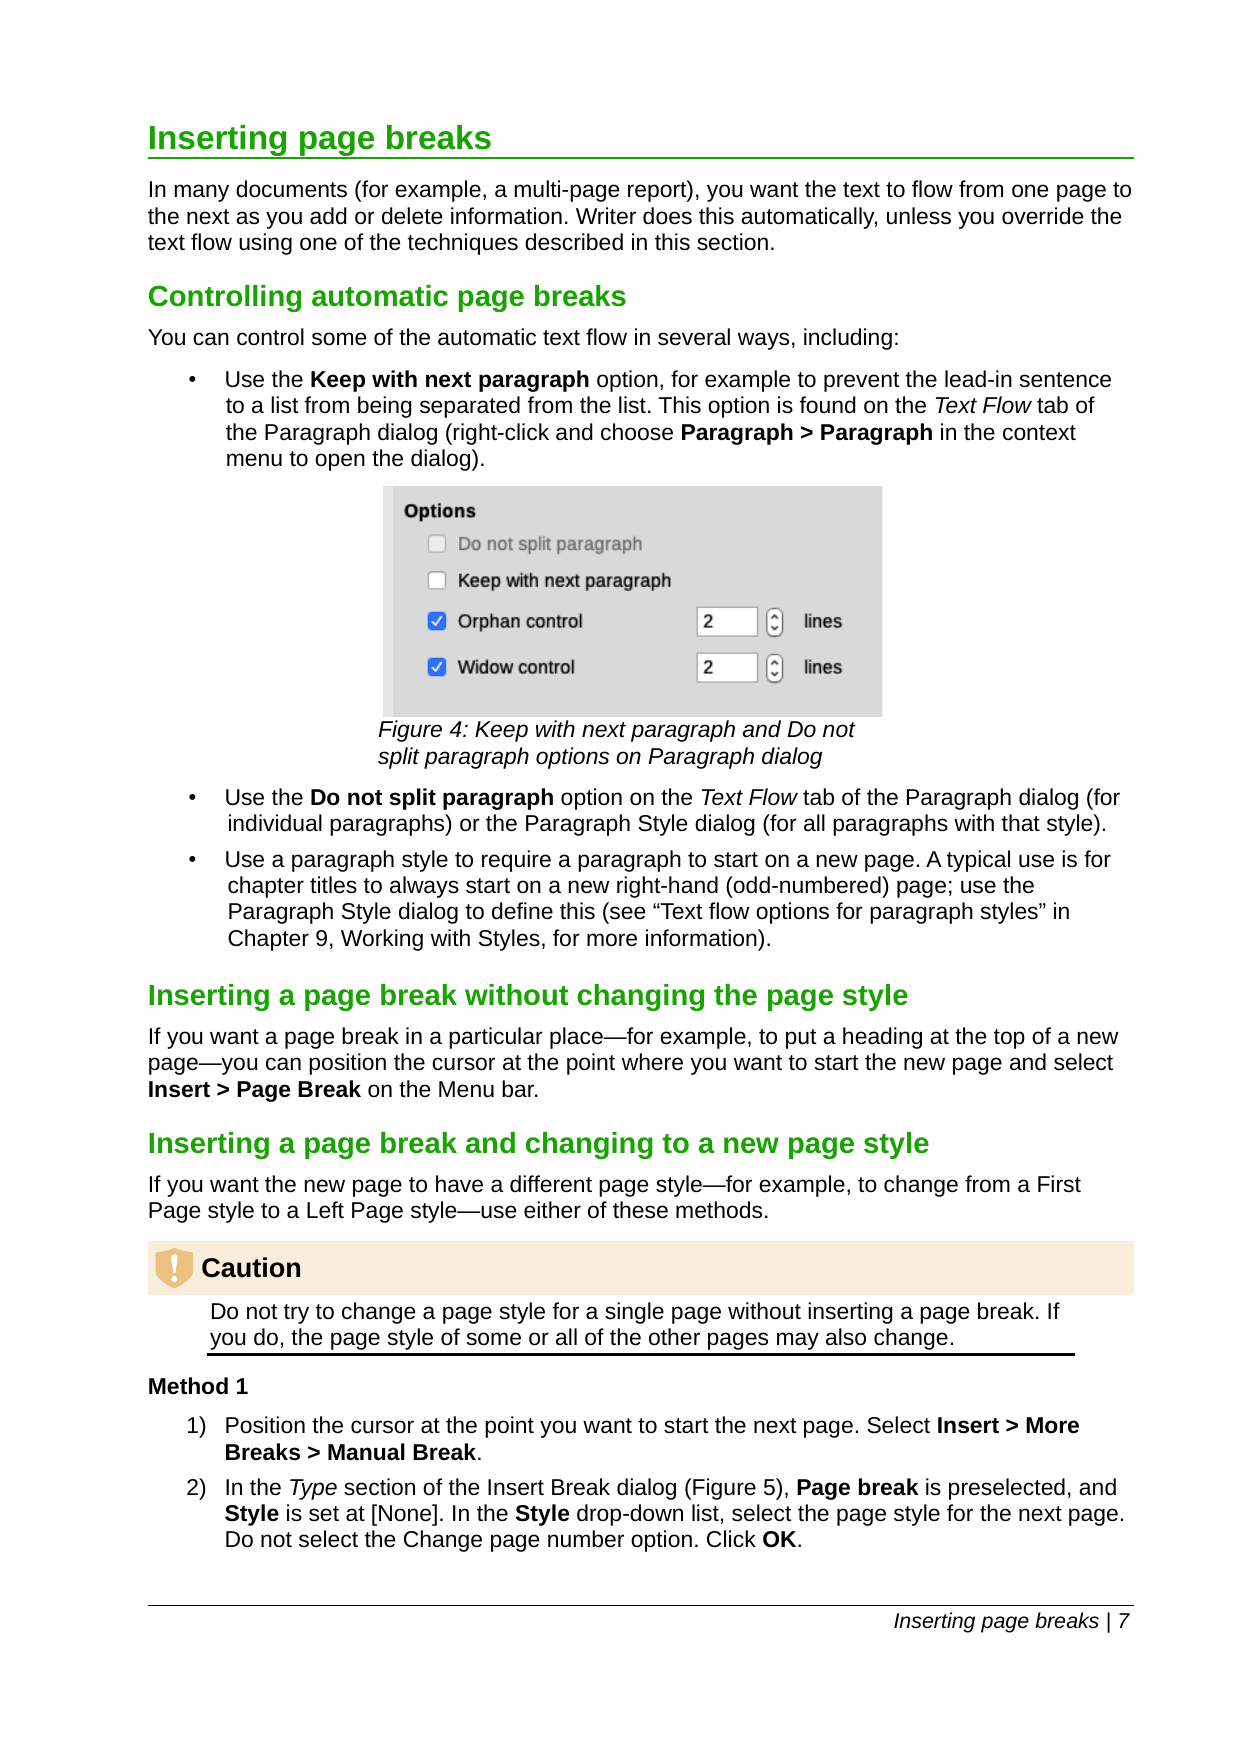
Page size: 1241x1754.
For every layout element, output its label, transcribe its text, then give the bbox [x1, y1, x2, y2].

subtitle Caution [148, 1241, 1134, 1295]
text Figure 4: Keep with next paragraph and Do not split paragraph options on Paragraph dialog [378, 486, 904, 769]
list Use the Do not split paragraph option on the Text Flow tab of the Paragraph dialog (for individual paragraphs) or the Paragraph Style dialog (for all paragraphs with that style). [185, 781, 1134, 837]
list In the Type section of the Insert Break dialog (Figure 5), Page break is preselected, and Style is set at [None]. In the Style drop-down list, select the page style for the next page. Do not select the Change page number option. Click OK. [207, 1474, 1134, 1553]
text In many documents (for example, a multi-page report), you want the text to flow from one page to the next as you add or delete information. Writer does this automatically, unless you override the text flow using one of the techniques described in this section. [148, 176, 1134, 255]
text Do not try to change a page style for a single page without inserting a page break. If you do, the page style of some or all of the other pages may also change. [207, 1295, 1075, 1353]
list Method 1 [148, 1373, 1134, 1400]
subtitle Inserting a page break without changing the page style [148, 978, 1134, 1011]
list If you want the new page to have a different page style—for example, to change from a First Page style to a Left Page style—use either of these methods. [148, 1171, 1134, 1224]
list If you want a page break in a particular place—for example, to put a heading at the top of a new page—you can position the cursor at the point where you want to start the new page and select Insert > Page Break on the Menu bar. [148, 1023, 1134, 1102]
list Use the Keep with next paragraph option, for example to prevent the lead-in sentence to a list from being separated from the list. This option is found on the Text Flow tab of the Paragraph dialog (right-click and choose Paragraph > Paragraph in the context menu to open the dialog). [185, 363, 1134, 474]
list Position the cursor at the point you want to start the next page. Select Insert > More Breaks > Manual Break. [207, 1412, 1134, 1465]
list Use a paragraph style to require a paragraph to start on a new page. A typical use is for chapter titles to always start on a new right-hand (odd-numbered) page; use the Paragraph Style dialog to define this (see “Text flow options for paragraph styles” in Chapter 9, Working with Styles, for more information). [185, 843, 1134, 954]
text You can control some of the automatic text flow in several ways, including: [148, 324, 1134, 351]
subtitle Controlling automatic page breaks [148, 279, 1134, 313]
picture [382, 486, 883, 717]
subtitle Inserting page breaks [148, 118, 1134, 157]
subtitle Inserting a page break and changing to a new page style [148, 1126, 1134, 1159]
